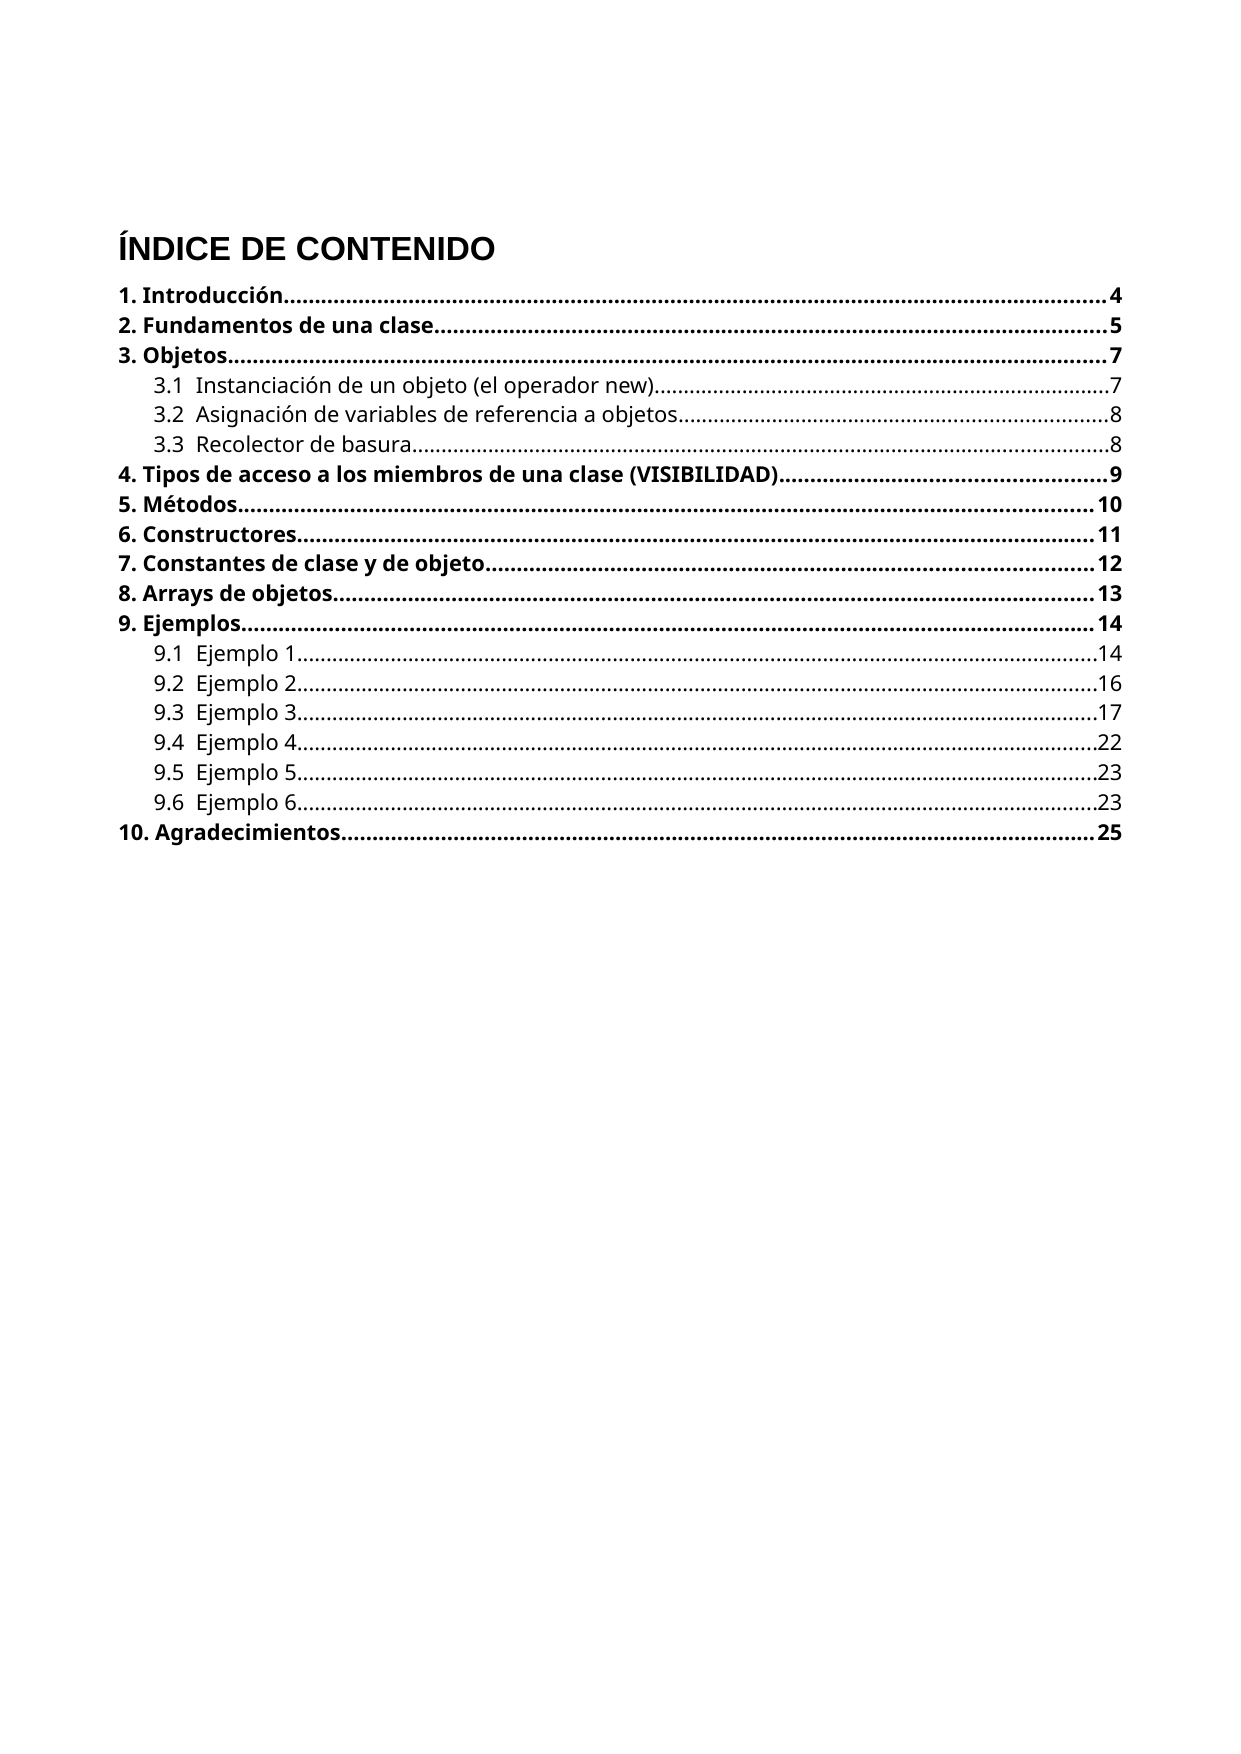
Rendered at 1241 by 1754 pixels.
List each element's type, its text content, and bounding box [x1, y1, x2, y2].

text 8. Arrays de objetos 13 [118, 578, 1122, 608]
text 9.1 Ejemplo 1 14 [148, 638, 1122, 668]
text 9.6 Ejemplo 6 23 [148, 787, 1122, 817]
text 9.3 Ejemplo 3 17 [148, 697, 1122, 727]
text 7. Constantes de clase y de objeto 12 [118, 548, 1122, 578]
text 5. Métodos 10 [118, 489, 1122, 519]
text 3. Objetos 7 [118, 340, 1122, 370]
text 3.2 Asignación de variables de referencia a objetos 8 [148, 399, 1122, 429]
text 9.5 Ejemplo 5 23 [148, 757, 1122, 787]
text 1. Introducción 4 [118, 280, 1122, 310]
subtitle Índice de contenido [118, 229, 1122, 268]
text 9. Ejemplos 14 [118, 608, 1122, 638]
text 6. Constructores 11 [118, 519, 1122, 548]
text 3.3 Recolector de basura 8 [148, 429, 1122, 459]
text 9.4 Ejemplo 4 22 [148, 727, 1122, 757]
text 9.2 Ejemplo 2 16 [148, 668, 1122, 697]
text 4. Tipos de acceso a los miembros de una clase (VISIBILIDAD) 9 [118, 459, 1122, 489]
text 2. Fundamentos de una clase 5 [118, 310, 1122, 340]
text 3.1 Instanciación de un objeto (el operador new) 7 [148, 370, 1122, 399]
text 10. Agradecimientos 25 [118, 817, 1122, 846]
